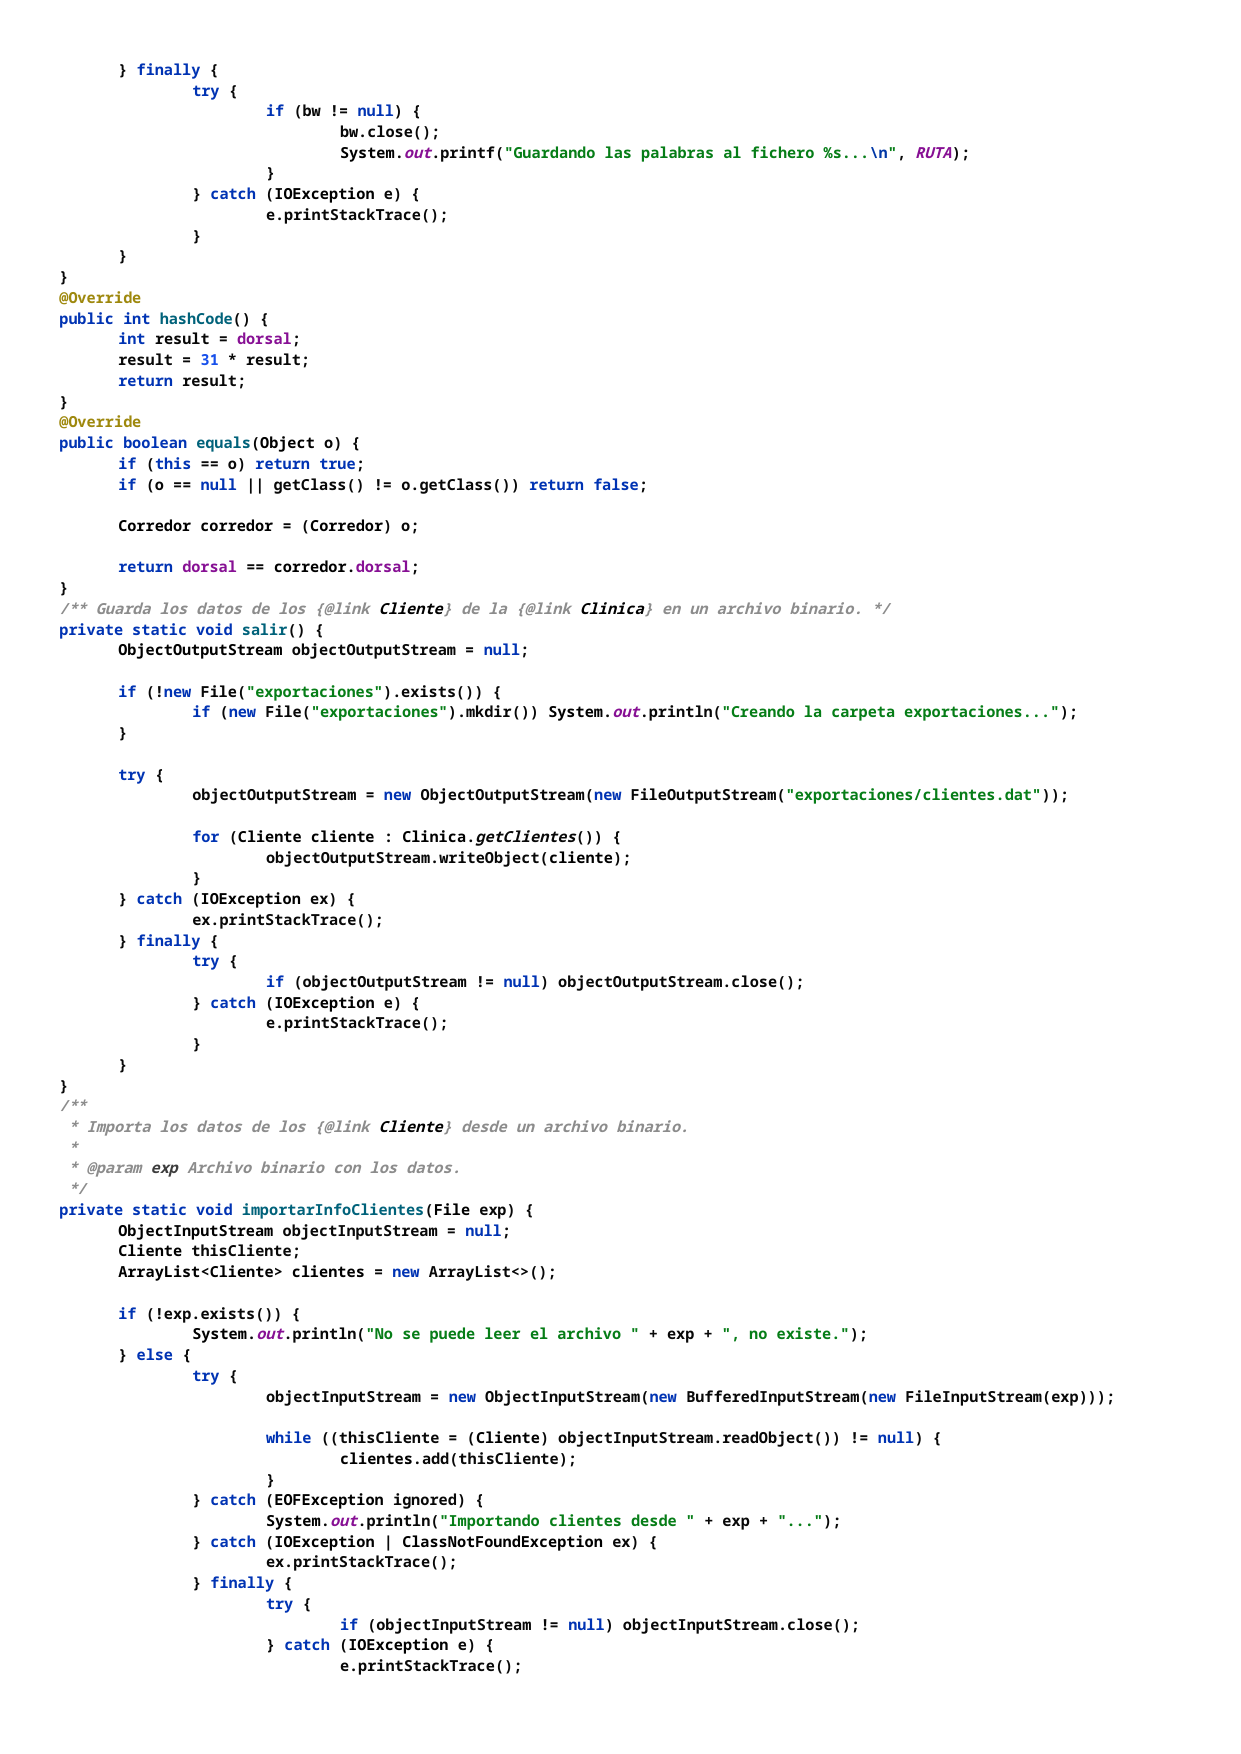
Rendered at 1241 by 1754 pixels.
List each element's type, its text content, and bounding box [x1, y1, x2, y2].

text /** Guarda los datos de los {@link Cliente} de la {@link Clinica} en un archivo binario. */ private static void salir() { ObjectOutputStream objectOutputStream = null; if (!new File("exportaciones").exists()) { if (new File("exportaciones").mkdir()) System.out.println("Creando la carpeta exportaciones..."); } try { objectOutputStream = new ObjectOutputStream(new FileOutputStream("exportaciones/clientes.dat")); for (Cliente cliente : Clinica.getClientes()) { objectOutputStream.writeObject(cliente); } } catch (IOException ex) { ex.printStackTrace(); } finally { try { if (objectOutputStream != null) objectOutputStream.close(); } catch (IOException e) { e.printStackTrace(); } } } /** * Importa los datos de los {@link Cliente} desde un archivo binario. * * @param exp Archivo binario con los datos. */ private static void importarInfoClientes(File exp) { ObjectInputStream objectInputStream = null; Cliente thisCliente; ArrayList<Cliente> clientes = new ArrayList<>(); if (!exp.exists()) { System.out.println("No se puede leer el archivo " + exp + ", no existe."); } else { try { objectInputStream = new ObjectInputStream(new BufferedInputStream(new FileInputStream(exp))); while ((thisCliente = (Cliente) objectInputStream.readObject()) != null) { clientes.add(thisCliente); } } catch (EOFException ignored) { System.out.println("Importando clientes desde " + exp + "..."); } catch (IOException | ClassNotFoundException ex) { ex.printStackTrace(); } finally { try { if (objectInputStream != null) objectInputStream.close(); } catch (IOException e) { e.printStackTrace(); [59, 598, 1181, 1676]
text } finally { try { if (bw != null) { bw.close(); System.out.printf("Guardando las palabras al fichero %s...\n", RUTA); } } catch (IOException e) { e.printStackTrace(); } } } [59, 59, 1181, 287]
text @Override public int hashCode() { int result = dorsal; result = 31 * result; return result; } @Override public boolean equals(Object o) { if (this == o) return true; if (o == null || getClass() != o.getClass()) return false; Corredor corredor = (Corredor) o; return dorsal == corredor.dorsal; } [59, 287, 1181, 598]
